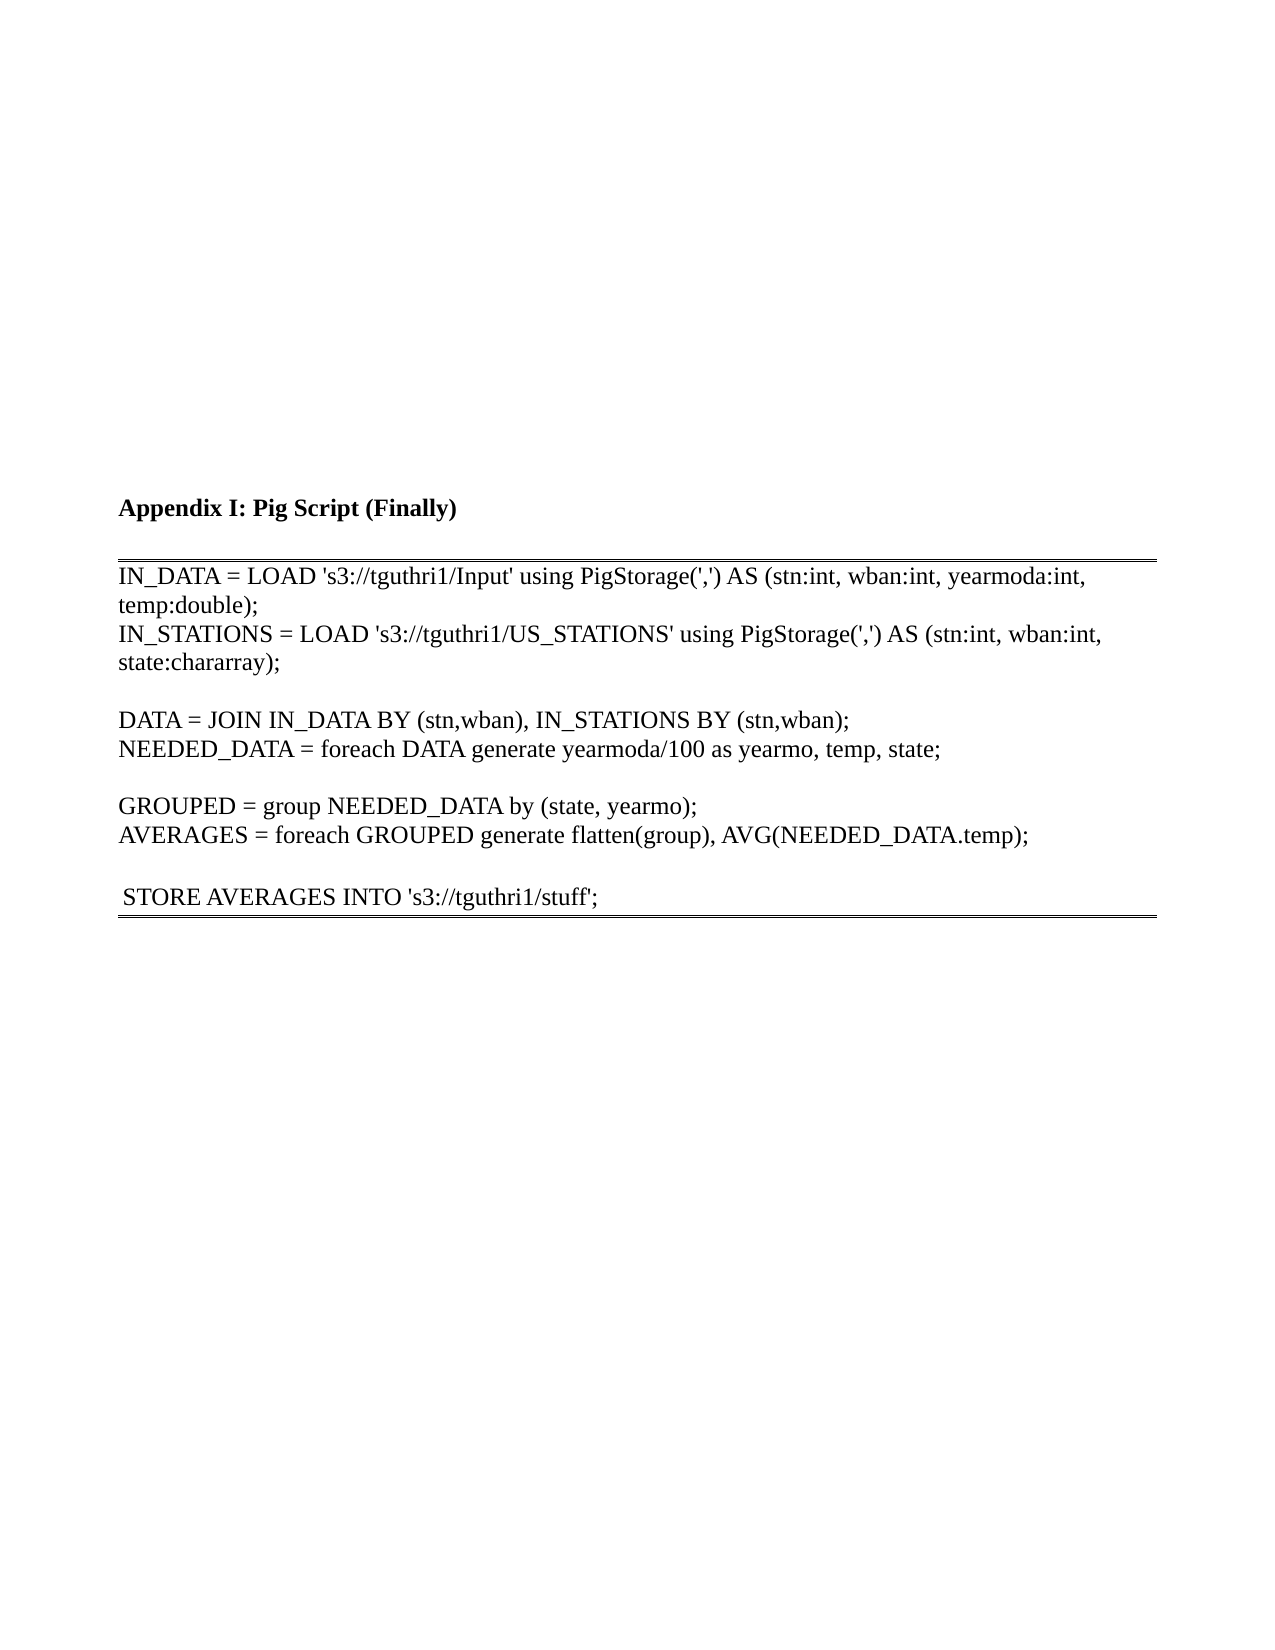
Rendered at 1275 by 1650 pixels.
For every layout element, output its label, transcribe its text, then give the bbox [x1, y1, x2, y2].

text IN_DATA = LOAD 's3://tguthri1/Input' using PigStorage(',') AS (stn:int, wban:int, yearmoda:int, temp:double); [118, 562, 1157, 619]
text NEEDED_DATA = foreach DATA generate yearmoda/100 as yearmo, temp, state; [118, 734, 1157, 762]
text AVERAGES = foreach GROUPED generate flatten(group), AVG(NEEDED_DATA.temp); [118, 820, 1157, 849]
text IN_STATIONS = LOAD 's3://tguthri1/US_STATIONS' using PigStorage(',') AS (stn:int, wban:int, state:chararray); [118, 619, 1157, 676]
text Appendix I: Pig Script (Finally) [118, 493, 1157, 521]
text DATA = JOIN IN_DATA BY (stn,wban), IN_STATIONS BY (stn,wban); [118, 705, 1157, 734]
text GROUPED = group NEEDED_DATA by (state, yearmo); [118, 791, 1157, 820]
text STORE AVERAGES INTO 's3://tguthri1/stuff'; [118, 877, 1157, 915]
